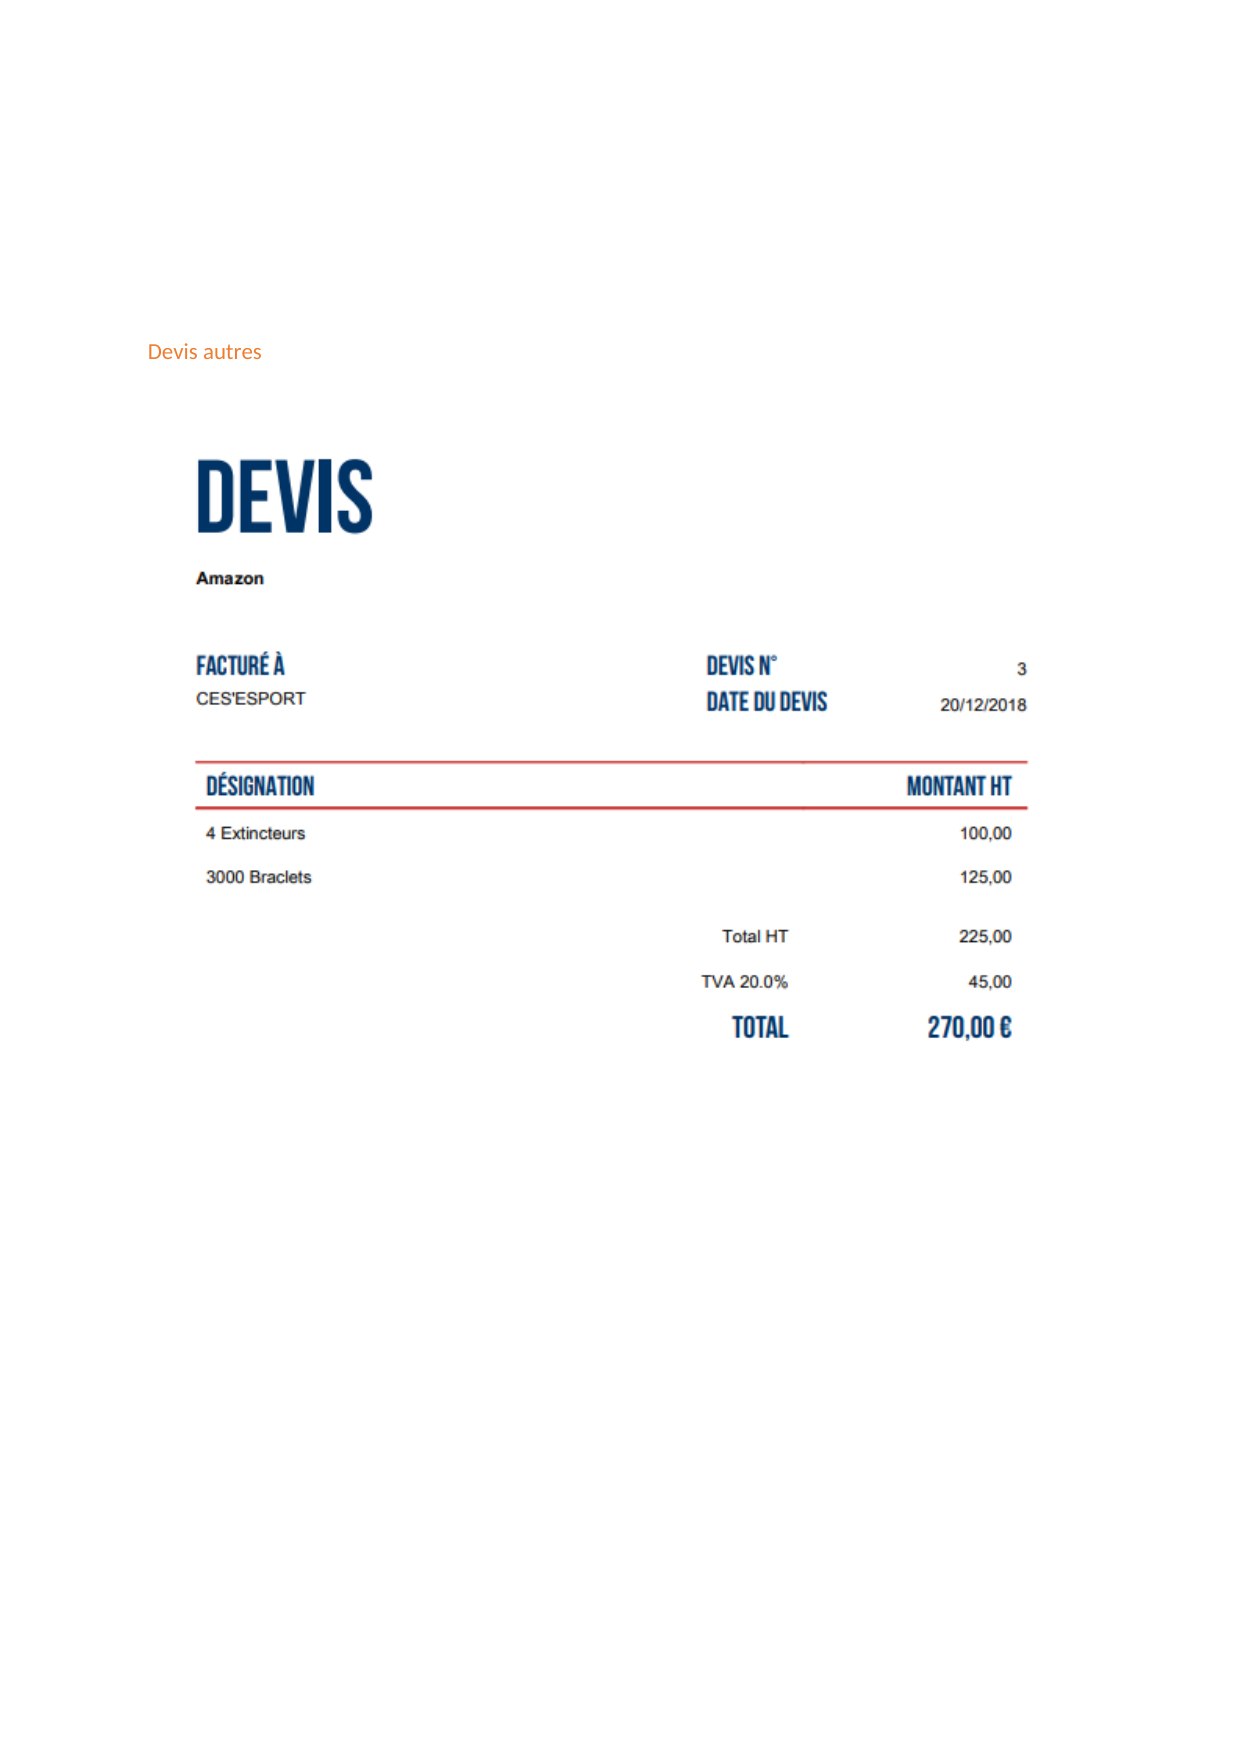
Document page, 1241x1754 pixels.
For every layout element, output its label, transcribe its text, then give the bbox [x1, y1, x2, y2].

subtitle Devis autres [148, 337, 1093, 365]
